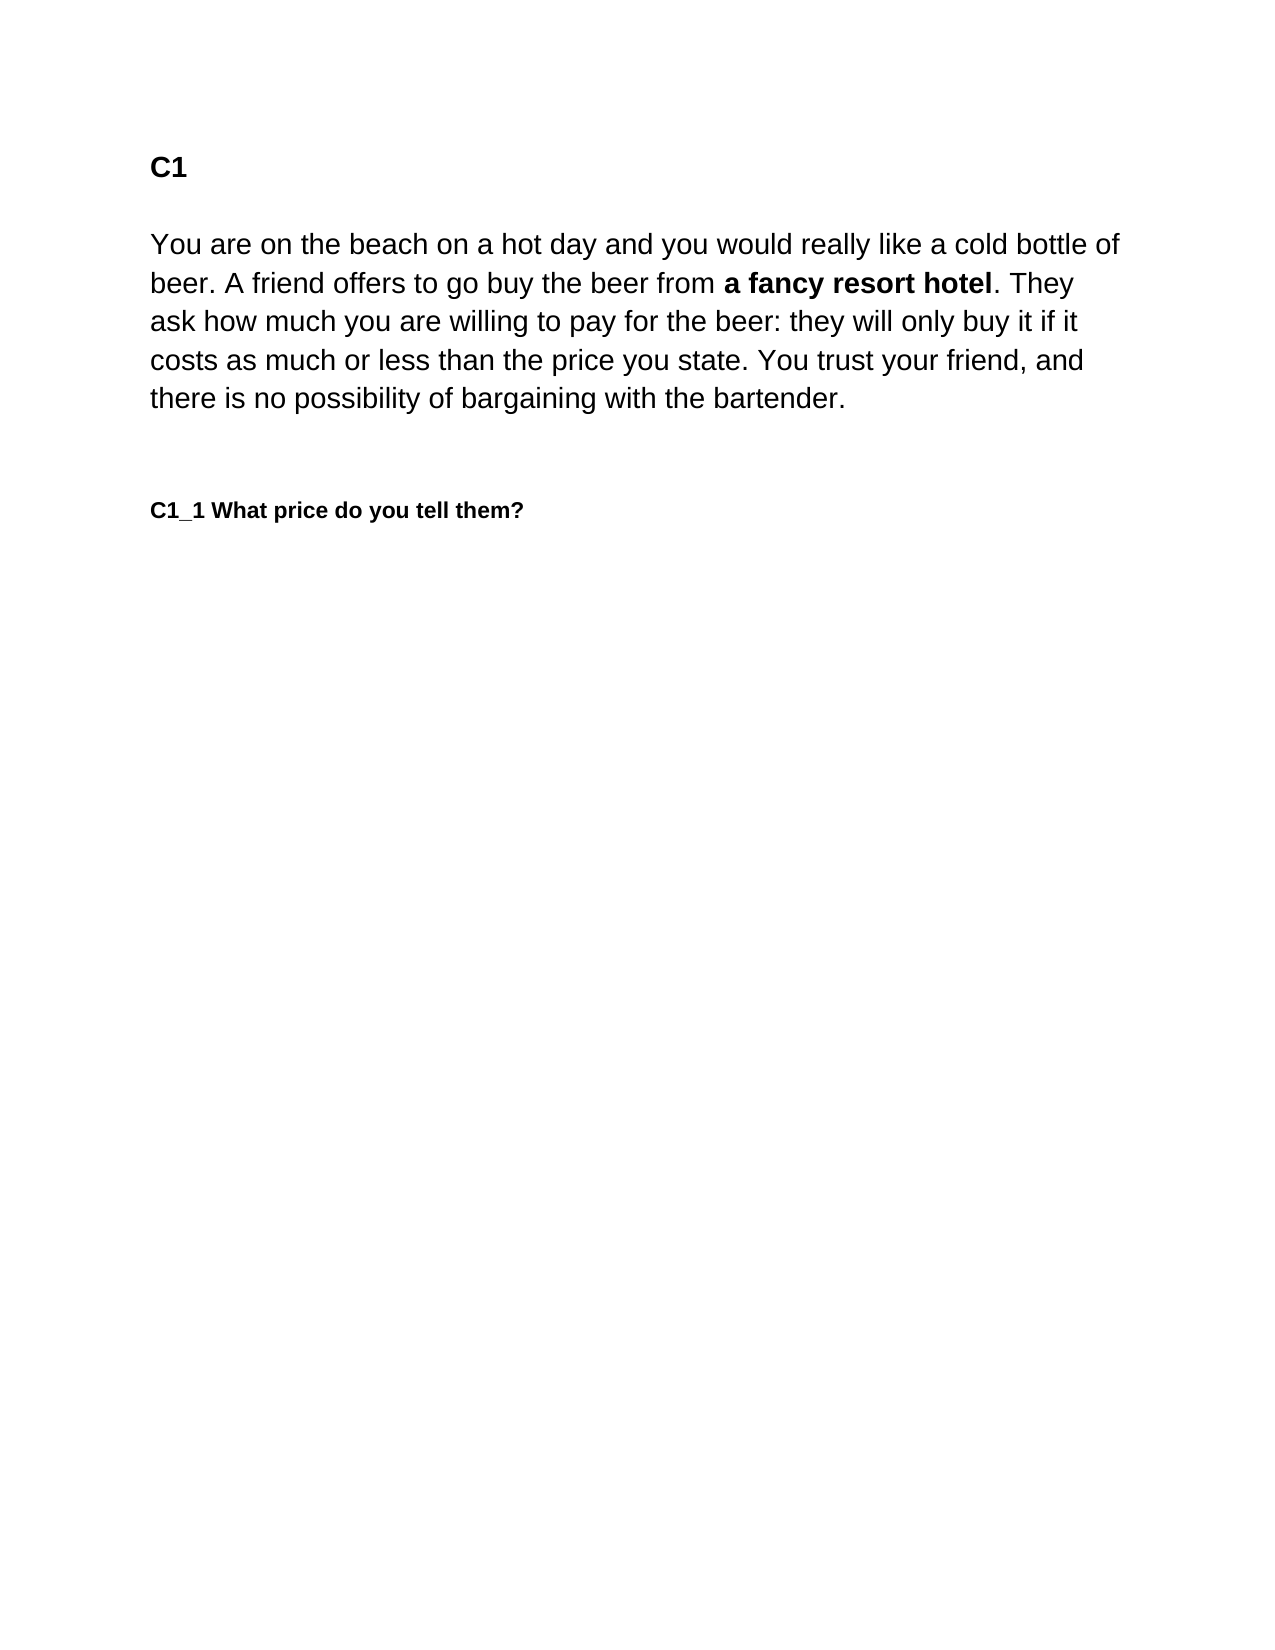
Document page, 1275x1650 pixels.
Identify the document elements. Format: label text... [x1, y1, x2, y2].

text C1 [150, 150, 1125, 183]
text C1_1 What price do you tell them? [150, 497, 1125, 523]
text You are on the beach on a hot day and you would really like a cold bottle of beer. A friend offers to go buy the beer from a fancy resort hotel. They ask how much you are willing to pay for the beer: they will only buy it if it costs as much or less than the price you state. You trust your friend, and there is no possibility of bargaining with the bartender. [150, 227, 1125, 415]
